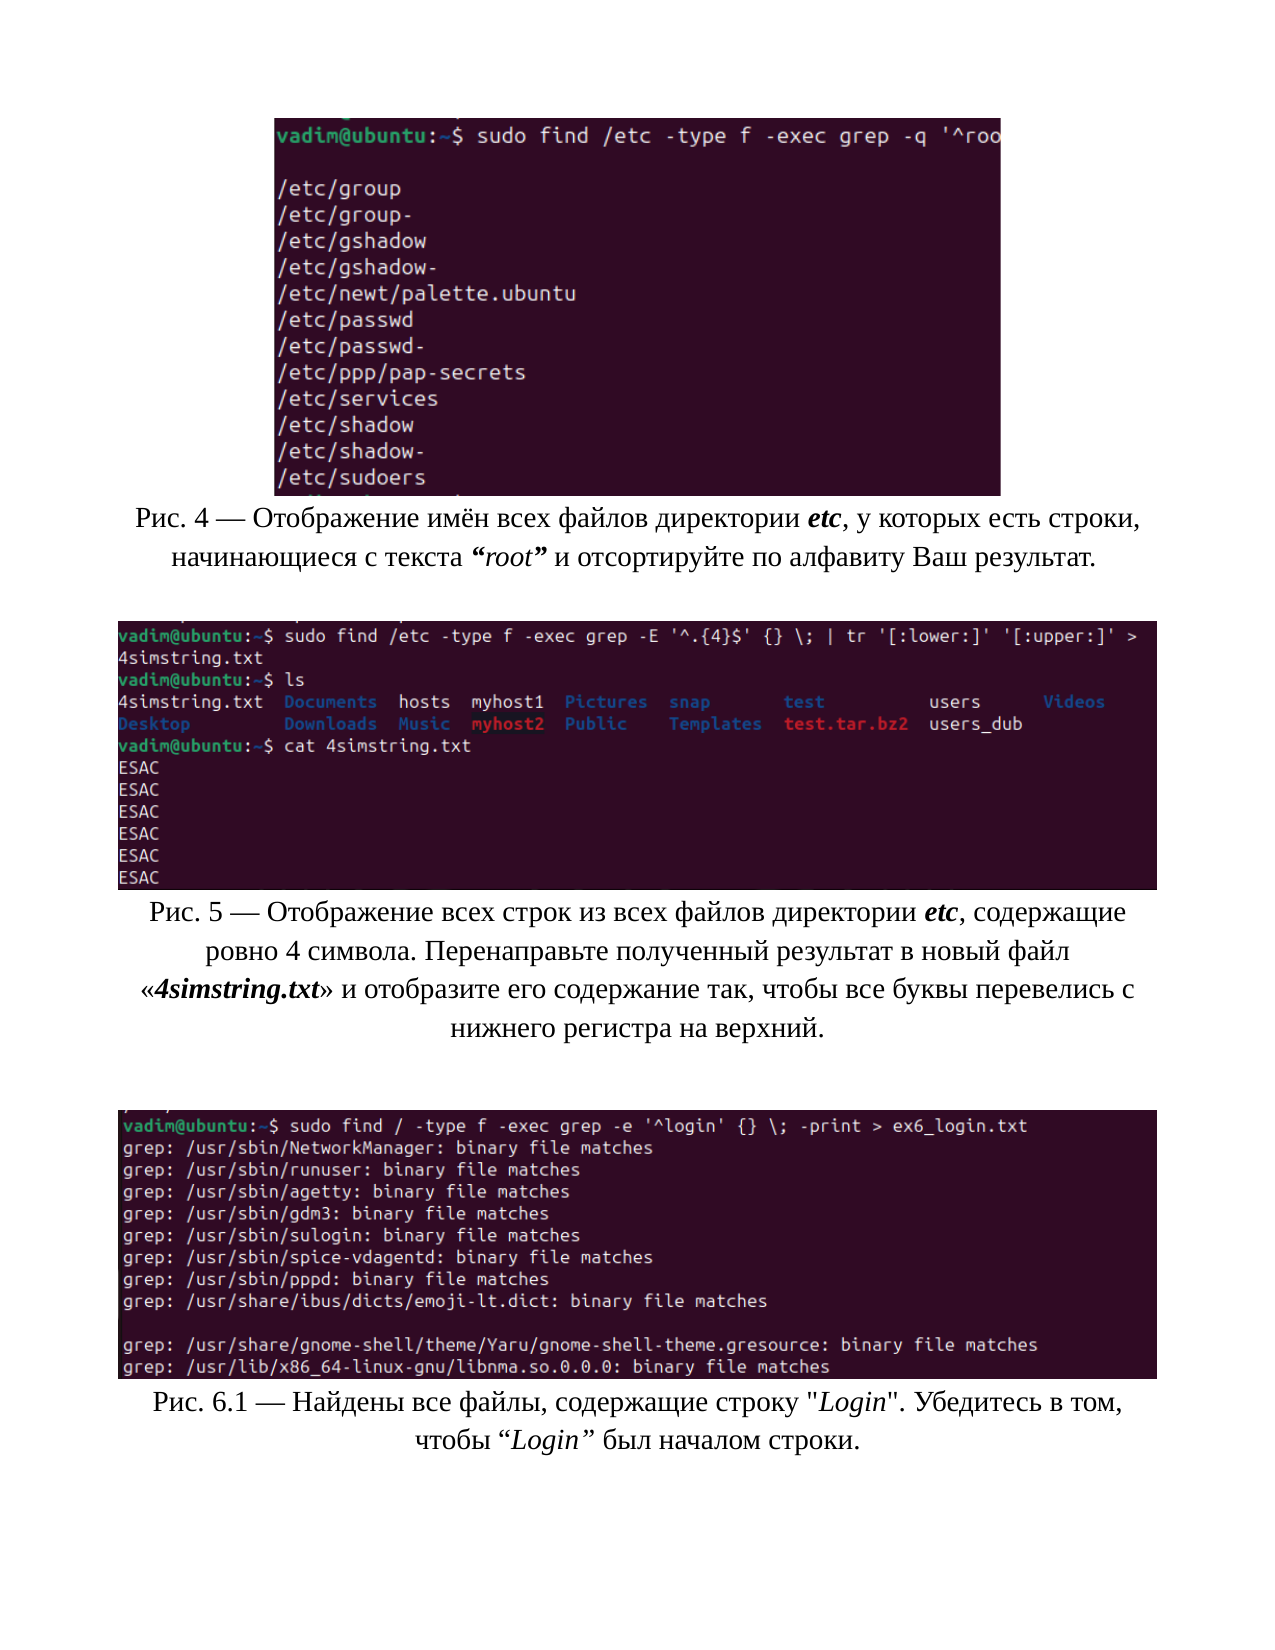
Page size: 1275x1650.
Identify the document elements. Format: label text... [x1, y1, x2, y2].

picture [274, 118, 1001, 496]
picture [118, 621, 1157, 890]
picture [118, 1110, 1157, 1379]
text Рис. 6.1 — Найдены все файлы, содержащие строку "Login". Убедитесь в том, чтобы “Login” был началом строки. [118, 1379, 1157, 1456]
text Рис. 5 — Отображение всех строк из всех файлов директории etc, содержащие ровно 4 символа. Перенаправьте полученный результат в новый файл «4simstring.txt» и отобразите его содержание так, чтобы все буквы перевелись с нижнего регистра на верхний. [118, 890, 1157, 1043]
text Рис. 4 — Отображение имён всех файлов директории etc, у которых есть строки, начинающиеся с текста “root” и отсортируйте по алфавиту Ваш результат. [118, 118, 1157, 573]
